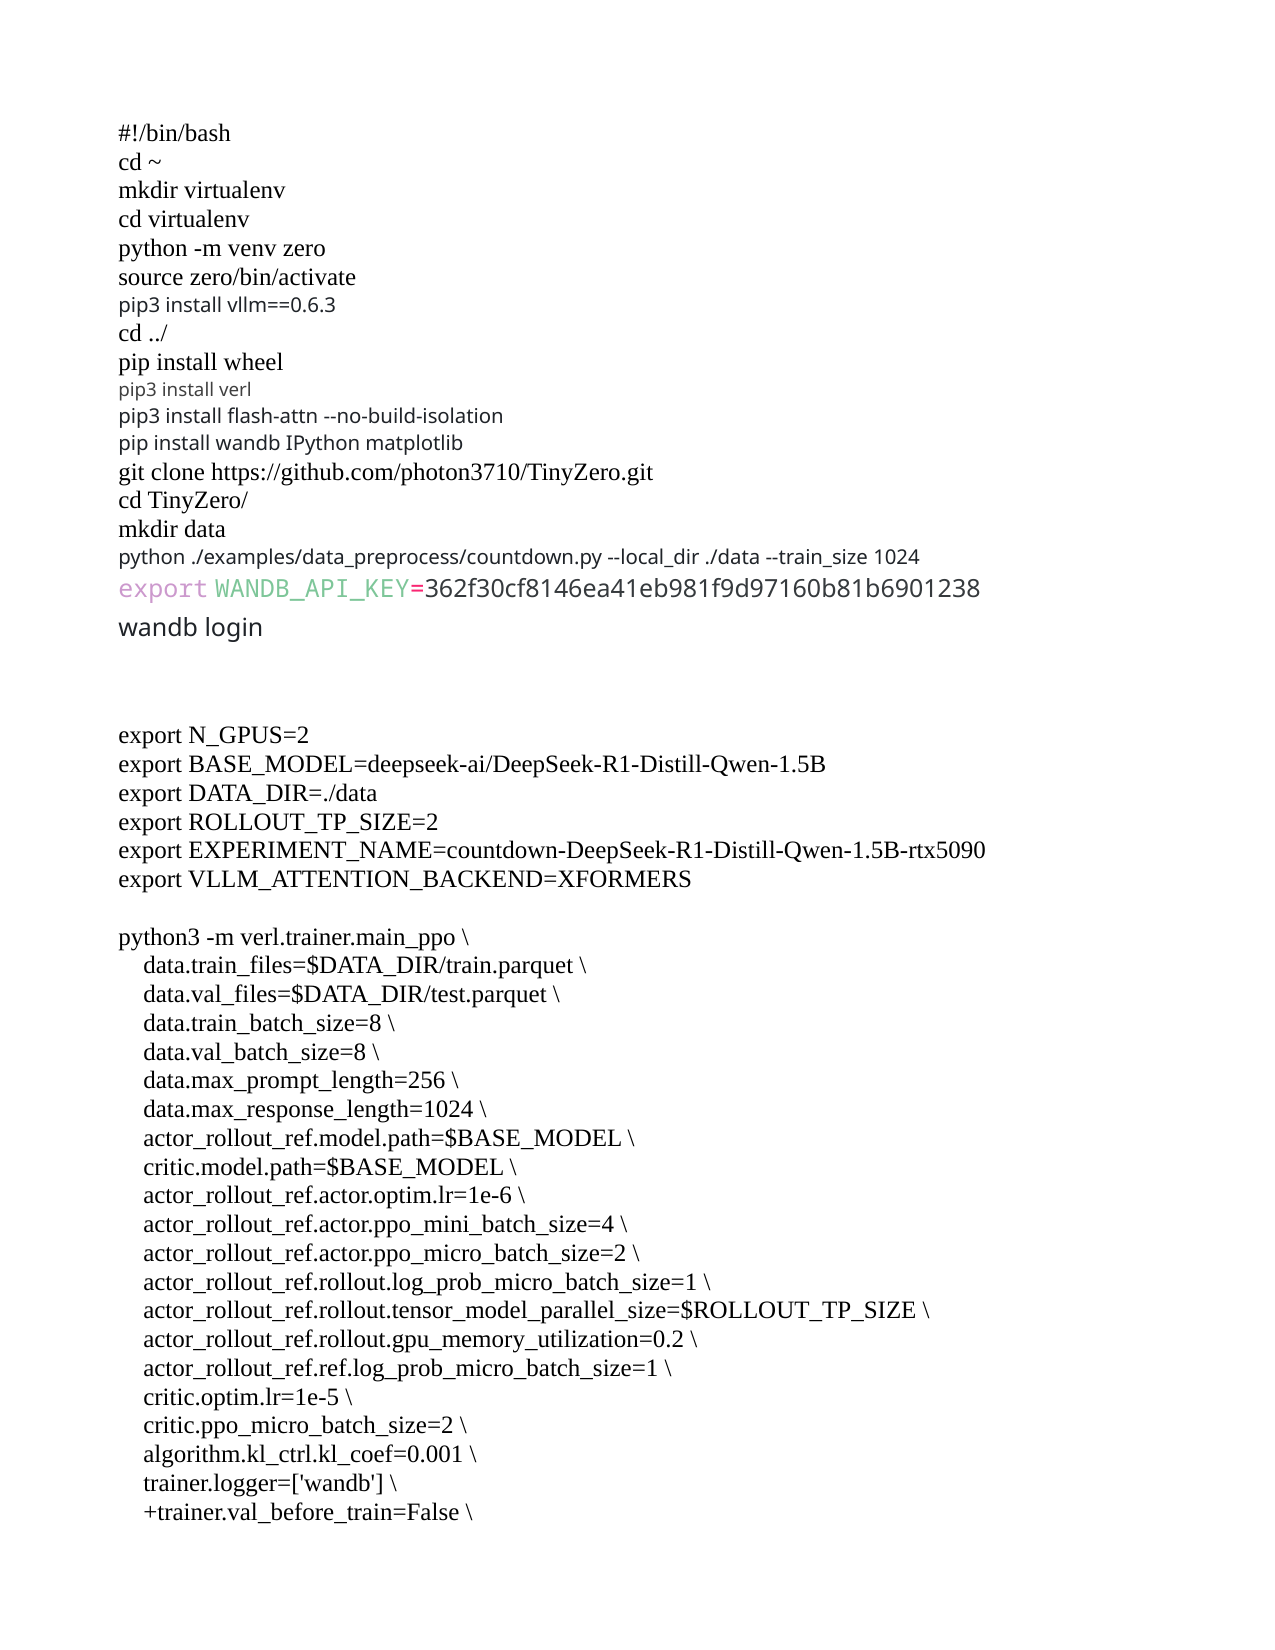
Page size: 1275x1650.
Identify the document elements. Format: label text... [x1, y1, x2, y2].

text algorithm.kl_ctrl.kl_coef=0.001 \ [118, 1439, 1157, 1468]
text cd ../ [118, 318, 1157, 347]
text actor_rollout_ref.actor.ppo_micro_batch_size=2 \ [118, 1238, 1157, 1267]
text #!/bin/bash [118, 118, 1157, 147]
text actor_rollout_ref.actor.ppo_mini_batch_size=4 \ [118, 1209, 1157, 1238]
text trainer.logger=['wandb'] \ [118, 1468, 1157, 1497]
text data.train_files=$DATA_DIR/train.parquet \ [118, 950, 1157, 979]
text source zero/bin/activate [118, 262, 1157, 291]
text actor_rollout_ref.rollout.gpu_memory_utilization=0.2 \ [118, 1324, 1157, 1353]
text critic.model.path=$BASE_MODEL \ [118, 1152, 1157, 1180]
text export DATA_DIR=./data [118, 778, 1157, 807]
text data.max_response_length=1024 \ [118, 1094, 1157, 1123]
text pip3 install flash-attn --no-build-isolation [118, 401, 1157, 429]
text actor_rollout_ref.ref.log_prob_micro_batch_size=1 \ [118, 1353, 1157, 1382]
text critic.optim.lr=1e-5 \ [118, 1382, 1157, 1410]
text pip install wheel [118, 347, 1157, 376]
text pip3 install vllm==0.6.3 [118, 291, 1157, 318]
text export BASE_MODEL=deepseek-ai/DeepSeek-R1-Distill-Qwen-1.5B [118, 749, 1157, 778]
text actor_rollout_ref.actor.optim.lr=1e-6 \ [118, 1180, 1157, 1209]
text export WANDB_API_KEY=362f30cf8146ea41eb981f9d97160b81b6901238 [118, 571, 1157, 605]
text data.val_batch_size=8 \ [118, 1037, 1157, 1065]
text pip3 install verl [118, 376, 1157, 401]
text cd virtualenv [118, 204, 1157, 233]
text actor_rollout_ref.model.path=$BASE_MODEL \ [118, 1123, 1157, 1152]
text mkdir virtualenv [118, 176, 1157, 204]
text python -m venv zero [118, 233, 1157, 262]
text data.val_files=$DATA_DIR/test.parquet \ [118, 979, 1157, 1008]
text pip install wandb IPython matplotlib [118, 429, 1157, 457]
text data.train_batch_size=8 \ [118, 1008, 1157, 1037]
text python ./examples/data_preprocess/countdown.py --local_dir ./data --train_size 1024 [118, 543, 1157, 571]
text export VLLM_ATTENTION_BACKEND=XFORMERS [118, 864, 1157, 893]
text critic.ppo_micro_batch_size=2 \ [118, 1410, 1157, 1439]
text cd TinyZero/ [118, 486, 1157, 514]
text actor_rollout_ref.rollout.tensor_model_parallel_size=$ROLLOUT_TP_SIZE \ [118, 1295, 1157, 1324]
text wandb login [118, 610, 1157, 677]
text +trainer.val_before_train=False \ [118, 1497, 1157, 1525]
text data.max_prompt_length=256 \ [118, 1065, 1157, 1094]
text mkdir data [118, 514, 1157, 543]
text git clone https://github.com/photon3710/TinyZero.git [118, 457, 1157, 486]
text export EXPERIMENT_NAME=countdown-DeepSeek-R1-Distill-Qwen-1.5B-rtx5090 [118, 835, 1157, 864]
text cd ~ [118, 147, 1157, 176]
text actor_rollout_ref.rollout.log_prob_micro_batch_size=1 \ [118, 1267, 1157, 1295]
text python3 -m verl.trainer.main_ppo \ [118, 922, 1157, 950]
text export ROLLOUT_TP_SIZE=2 [118, 807, 1157, 835]
text export N_GPUS=2 [118, 720, 1157, 749]
